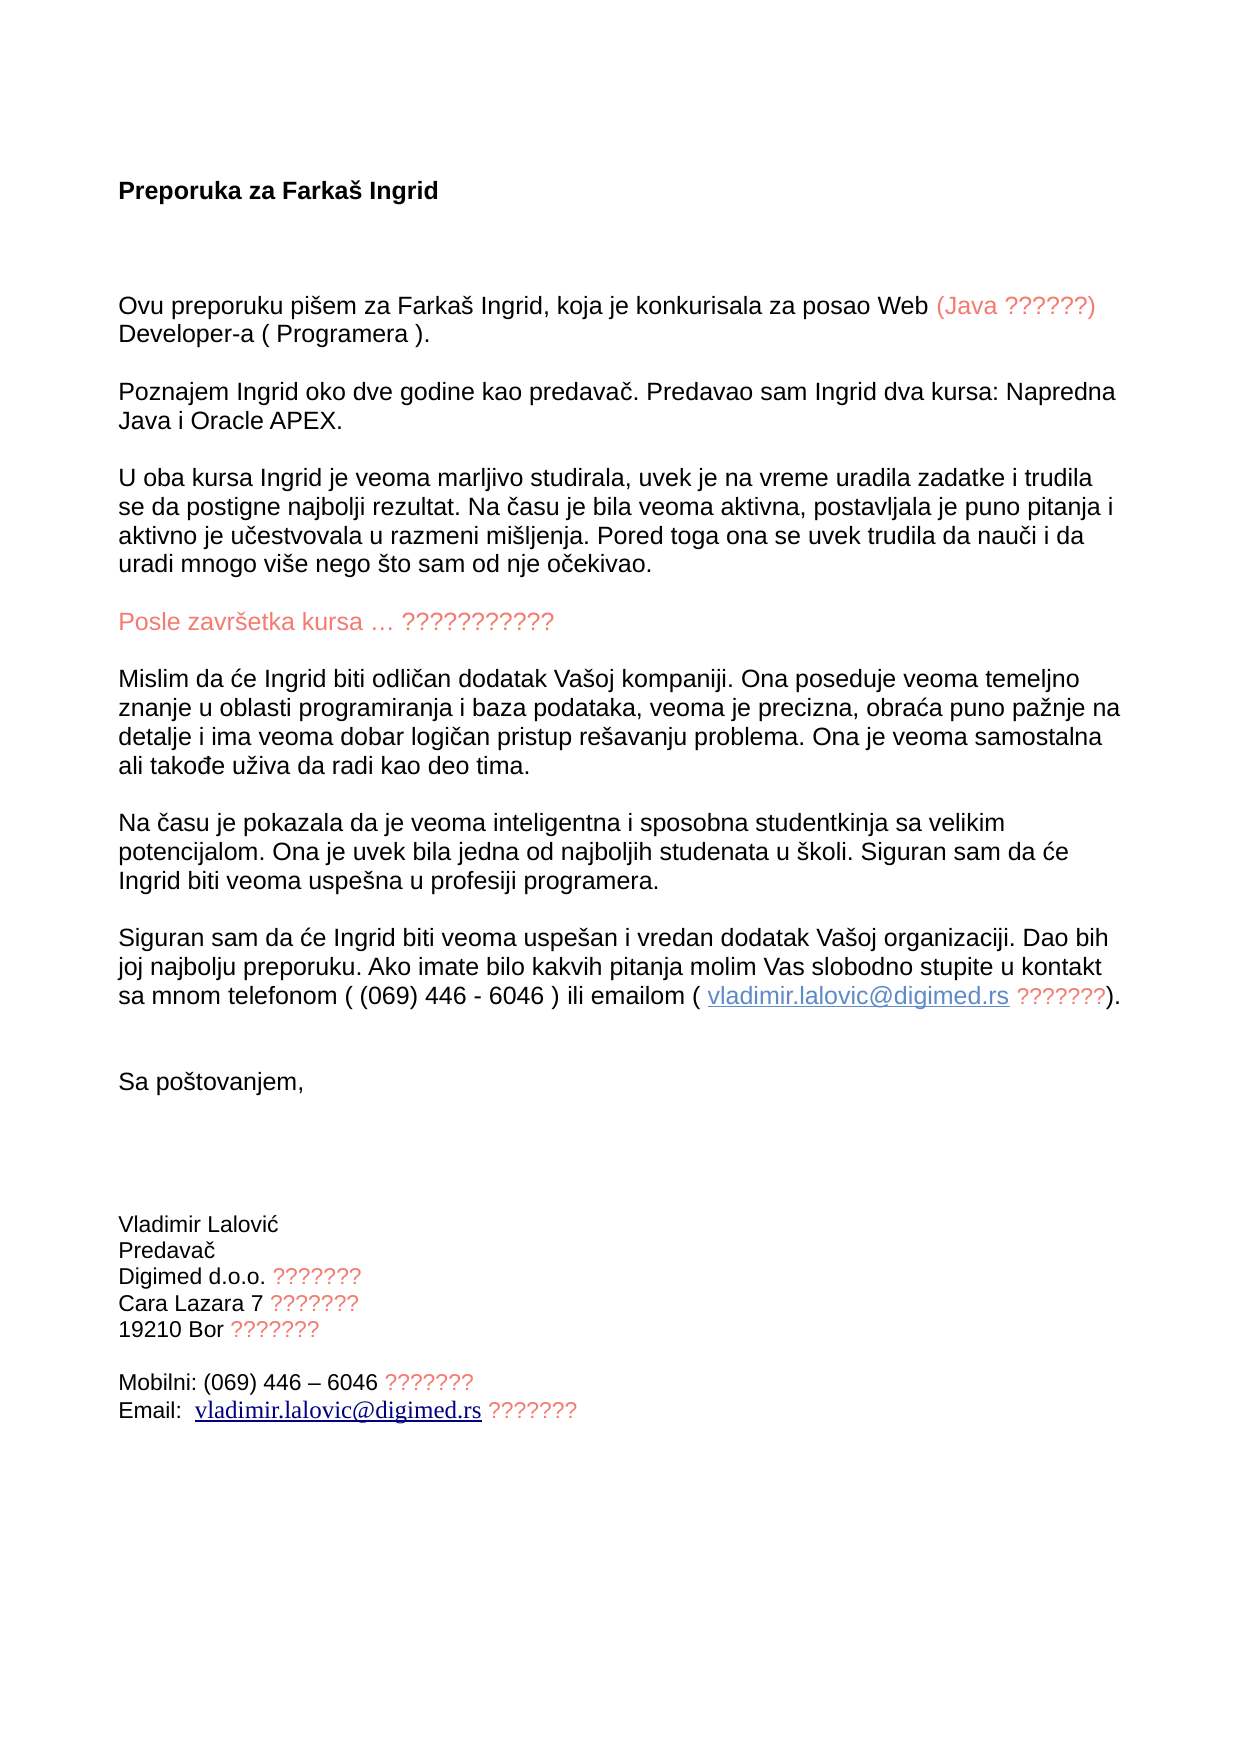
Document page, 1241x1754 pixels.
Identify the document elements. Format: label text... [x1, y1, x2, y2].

text Mislim da će Ingrid biti odličan dodatak Vašoj kompaniji. Ona poseduje veoma temeljno znanje u oblasti programiranja i baza podataka, veoma je precizna, obraća puno pažnje na detalje i ima veoma dobar logičan pristup rešavanju problema. Ona je veoma samostalna ali takođe uživa da radi kao deo tima. [118, 664, 1122, 779]
text Email: vladimir.lalovic@digimed.rs ??????? [118, 1395, 1122, 1424]
text Sa poštovanjem, [118, 1067, 1122, 1096]
text Vladimir Lalović [118, 1211, 1122, 1237]
text 19210 Bor ??????? [118, 1316, 1122, 1342]
text Mobilni: (069) 446 – 6046 ??????? [118, 1369, 1122, 1395]
text Ovu preporuku pišem za Farkaš Ingrid, koja je konkurisala za posao Web (Java ??????) Developer-a ( Programera ). [118, 291, 1122, 348]
text Digimed d.o.o. ??????? [118, 1263, 1122, 1290]
text U oba kursa Ingrid je veoma marljivo studirala, uvek je na vreme uradila zadatke i trudila se da postigne najbolji rezultat. Na času je bila veoma aktivna, postavljala je puno pitanja i aktivno je učestvovala u razmeni mišljenja. Pored toga ona se uvek trudila da nauči i da uradi mnogo više nego što sam od nje očekivao. [118, 463, 1122, 578]
text Posle završetka kursa … ??????????? [118, 607, 1122, 636]
text Poznajem Ingrid oko dve godine kao predavač. Predavao sam Ingrid dva kursa: Napredna Java i Oracle APEX. [118, 377, 1122, 434]
text Predavač [118, 1237, 1122, 1263]
text Na času je pokazala da je veoma inteligentna i sposobna studentkinja sa velikim potencijalom. Ona je uvek bila jedna od najboljih studenata u školi. Siguran sam da će Ingrid biti veoma uspešna u profesiji programera. [118, 808, 1122, 894]
text Preporuka za Farkaš Ingrid [118, 176, 1122, 204]
text Cara Lazara 7 ??????? [118, 1290, 1122, 1316]
text Siguran sam da će Ingrid biti veoma uspešan i vredan dodatak Vašoj organizaciji. Dao bih joj najbolju preporuku. Ako imate bilo kakvih pitanja molim Vas slobodno stupite u kontakt sa mnom telefonom ( (069) 446 - 6046 ) ili emailom ( vladimir.lalovic@digimed.rs ???????). [118, 923, 1122, 1009]
